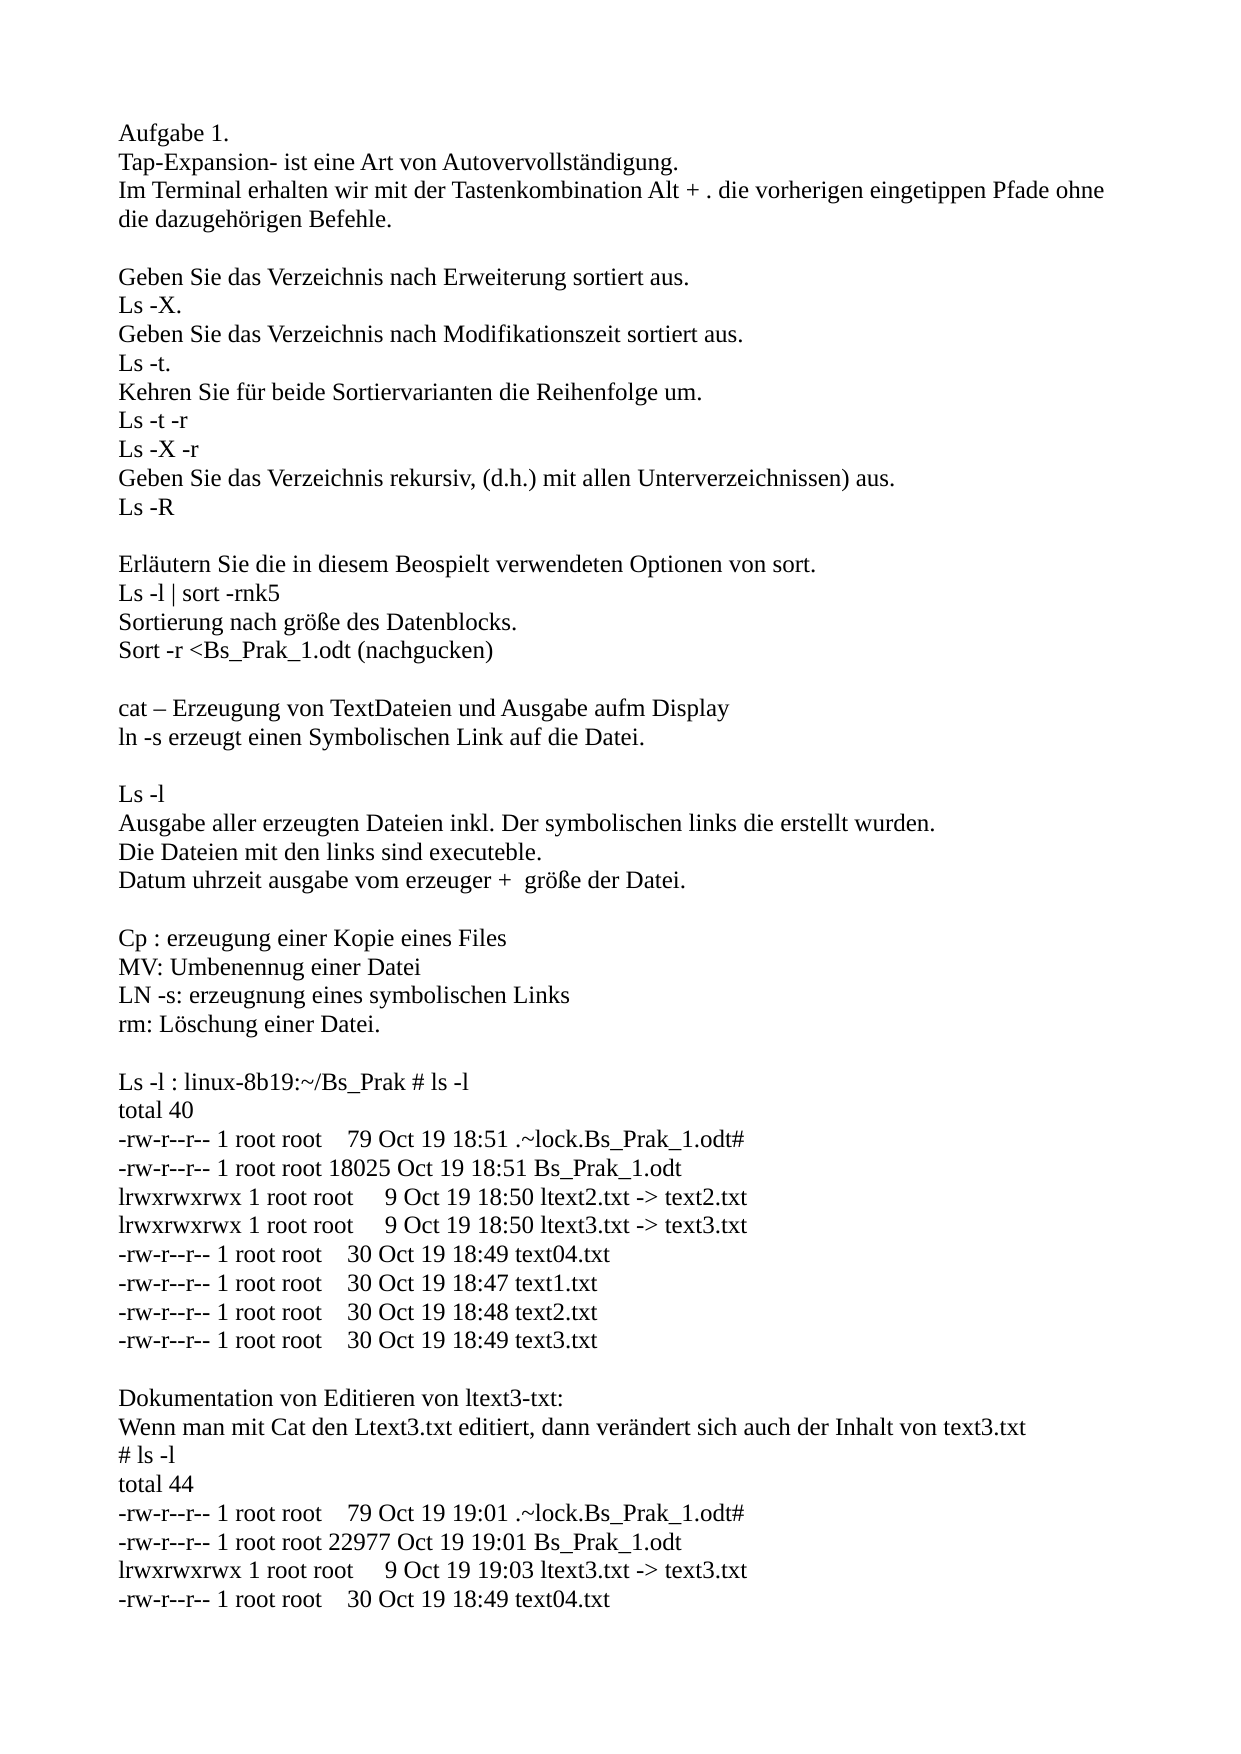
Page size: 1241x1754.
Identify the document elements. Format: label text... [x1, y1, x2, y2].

text Tap-Expansion- ist eine Art von Autovervollständigung. [118, 147, 1122, 176]
text cat – Erzeugung von TextDateien und Ausgabe aufm Display [118, 693, 1122, 722]
text -rw-r--r-- 1 root root 22977 Oct 19 19:01 Bs_Prak_1.odt [118, 1527, 1122, 1556]
text Sortierung nach größe des Datenblocks. [118, 607, 1122, 636]
text Die Dateien mit den links sind executeble. [118, 837, 1122, 866]
text ln -s erzeugt einen Symbolischen Link auf die Datei. [118, 722, 1122, 751]
text Geben Sie das Verzeichnis nach Erweiterung sortiert aus. [118, 262, 1122, 291]
text MV: Umbenennug einer Datei [118, 952, 1122, 981]
text Ausgabe aller erzeugten Dateien inkl. Der symbolischen links die erstellt wurden. [118, 808, 1122, 837]
text total 40 [118, 1096, 1122, 1124]
text Erläutern Sie die in diesem Beospielt verwendeten Optionen von sort. [118, 549, 1122, 578]
text Datum uhrzeit ausgabe vom erzeuger + größe der Datei. [118, 866, 1122, 894]
text -rw-r--r-- 1 root root 30 Oct 19 18:47 text1.txt [118, 1268, 1122, 1297]
text -rw-r--r-- 1 root root 30 Oct 19 18:49 text04.txt [118, 1584, 1122, 1613]
text Ls -t. [118, 348, 1122, 377]
text Geben Sie das Verzeichnis nach Modifikationszeit sortiert aus. [118, 319, 1122, 348]
text # ls -l [118, 1441, 1122, 1469]
text Im Terminal erhalten wir mit der Tastenkombination Alt + . die vorherigen eingetippen Pfade ohne die dazugehörigen Befehle. [118, 176, 1122, 233]
text Geben Sie das Verzeichnis rekursiv, (d.h.) mit allen Unterverzeichnissen) aus. [118, 463, 1122, 492]
text -rw-r--r-- 1 root root 30 Oct 19 18:49 text04.txt [118, 1239, 1122, 1268]
text Ls -X. [118, 291, 1122, 319]
text Dokumentation von Editieren von ltext3-txt: [118, 1383, 1122, 1412]
text lrwxrwxrwx 1 root root 9 Oct 19 18:50 ltext3.txt -> text3.txt [118, 1211, 1122, 1239]
text -rw-r--r-- 1 root root 79 Oct 19 19:01 .~lock.Bs_Prak_1.odt# [118, 1498, 1122, 1527]
text Cp : erzeugung einer Kopie eines Files [118, 923, 1122, 952]
text Ls -t -r [118, 406, 1122, 434]
text -rw-r--r-- 1 root root 30 Oct 19 18:48 text2.txt [118, 1297, 1122, 1326]
text LN -s: erzeugnung eines symbolischen Links [118, 981, 1122, 1009]
text Ls -R [118, 492, 1122, 521]
text rm: Löschung einer Datei. [118, 1009, 1122, 1038]
text total 44 [118, 1469, 1122, 1498]
text Ls -l | sort -rnk5 [118, 578, 1122, 607]
text -rw-r--r-- 1 root root 18025 Oct 19 18:51 Bs_Prak_1.odt [118, 1153, 1122, 1182]
text Ls -X -r [118, 434, 1122, 463]
text Kehren Sie für beide Sortiervarianten die Reihenfolge um. [118, 377, 1122, 406]
text Ls -l : linux-8b19:~/Bs_Prak # ls -l [118, 1067, 1122, 1096]
text Ls -l [118, 779, 1122, 808]
text Sort -r <Bs_Prak_1.odt (nachgucken) [118, 636, 1122, 664]
text lrwxrwxrwx 1 root root 9 Oct 19 19:03 ltext3.txt -> text3.txt [118, 1556, 1122, 1584]
text lrwxrwxrwx 1 root root 9 Oct 19 18:50 ltext2.txt -> text2.txt [118, 1182, 1122, 1211]
text -rw-r--r-- 1 root root 30 Oct 19 18:49 text3.txt [118, 1326, 1122, 1354]
text Aufgabe 1. [118, 118, 1122, 147]
text -rw-r--r-- 1 root root 79 Oct 19 18:51 .~lock.Bs_Prak_1.odt# [118, 1124, 1122, 1153]
text Wenn man mit Cat den Ltext3.txt editiert, dann verändert sich auch der Inhalt von text3.txt [118, 1412, 1122, 1441]
